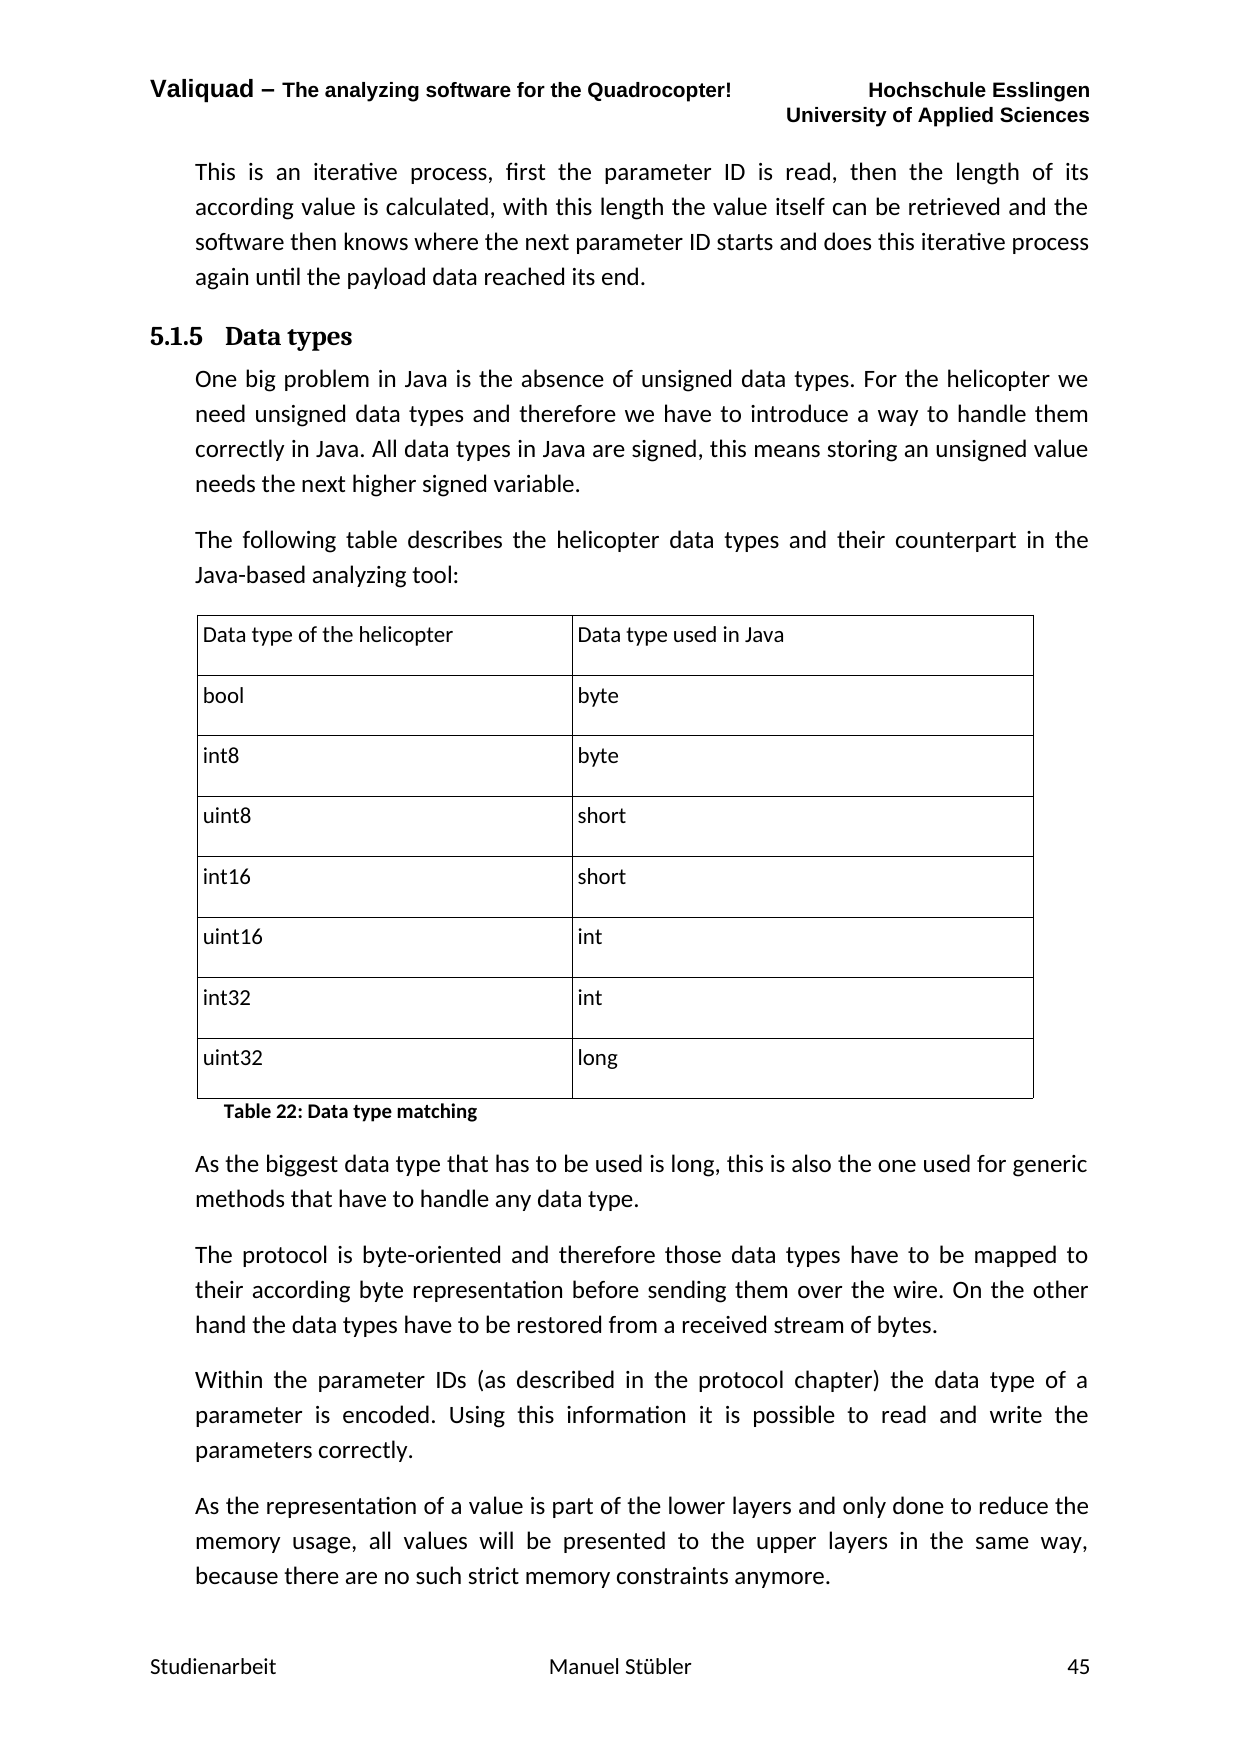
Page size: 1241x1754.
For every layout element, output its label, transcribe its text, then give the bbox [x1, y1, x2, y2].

table_cell long [573, 1039, 1033, 1098]
table_cell int [573, 978, 1033, 1037]
text The following table describes the helicopter data types and their counterpart in the Java-based analyzing tool: [195, 524, 1090, 589]
table_cell short [573, 857, 1033, 917]
text The protocol is byte-oriented and therefore those data types have to be mapped to their according byte representation before sending them over the wire. On the other hand the data types have to be restored from a received stream of bytes. [195, 1239, 1090, 1339]
text Within the parameter IDs (as described in the protocol chapter) the data type of a parameter is encoded. Using this information it is possible to read and write the parameters correctly. [195, 1365, 1090, 1465]
table_cell int32 [198, 978, 572, 1037]
table_cell bool [198, 676, 572, 735]
table_header Data type of the helicopter [198, 616, 572, 675]
text As the biggest data type that has to be used is long, this is also the one used for generic methods that have to handle any data type. [195, 1148, 1090, 1213]
table_cell int16 [198, 857, 572, 917]
table_cell byte [573, 676, 1033, 735]
table_cell byte [573, 736, 1033, 796]
text As the representation of a value is part of the lower layers and only done to reduce the memory usage, all values will be presented to the upper layers in the same way, because there are no such strict memory constraints anymore. [195, 1491, 1090, 1591]
table_cell int8 [198, 736, 572, 796]
text One big problem in Java is the absence of unsigned data types. For the helicopter we need unsigned data types and therefore we have to introduce a way to handle them correctly in Java. All data types in Java are signed, this means storing an unsigned value needs the next higher signed variable. [195, 363, 1090, 498]
table_cell short [573, 797, 1033, 856]
table_cell uint8 [198, 797, 572, 856]
text Table 22: Data type matching [150, 1098, 1090, 1123]
table_cell uint16 [198, 918, 572, 977]
text This is an iterative process, first the parameter ID is read, then the length of its according value is calculated, with this length the value itself can be retrieved and the software then knows where the next parameter ID starts and does this iterative process again until the payload data reached its end. [195, 156, 1090, 291]
subtitle Data types [150, 321, 1090, 352]
table_cell int [573, 918, 1033, 977]
table_cell uint32 [198, 1039, 572, 1098]
table_header Data type used in Java [573, 616, 1033, 675]
